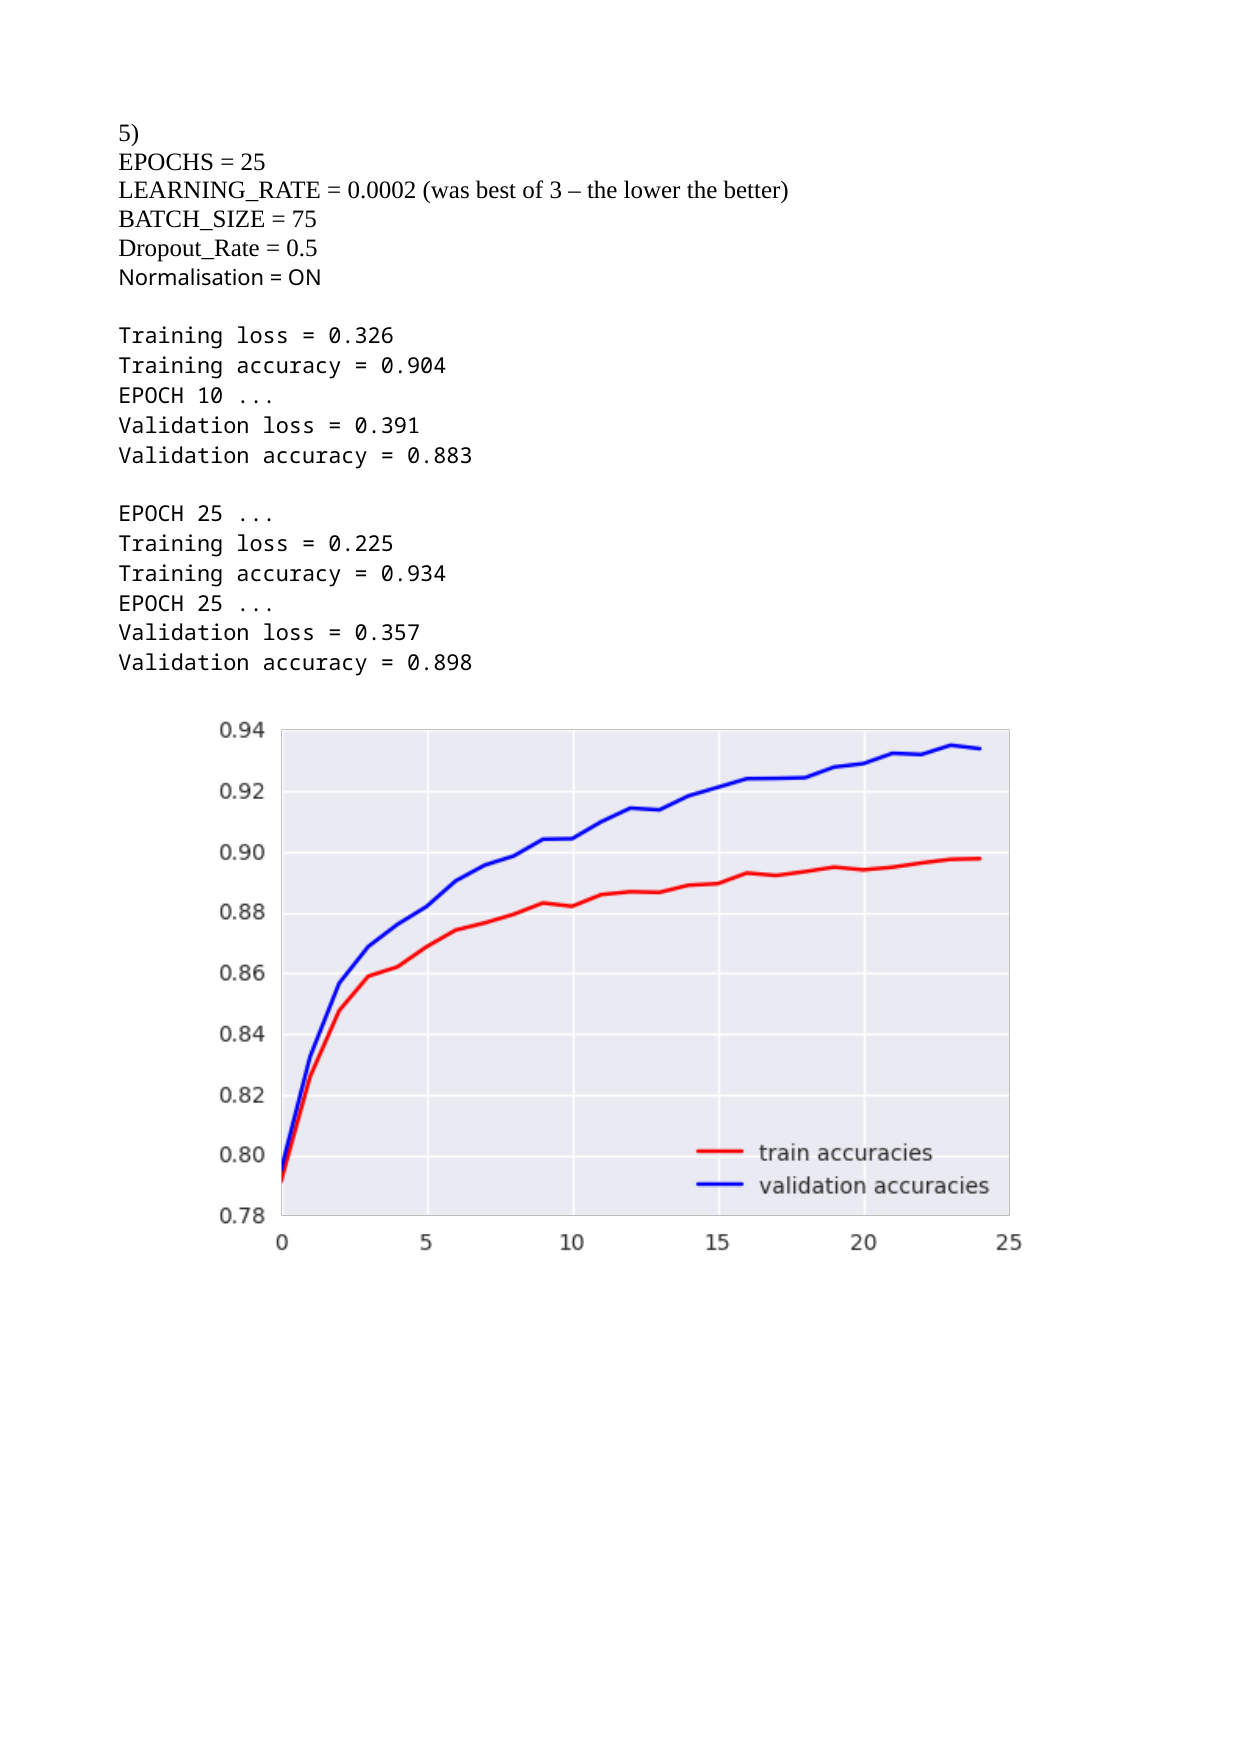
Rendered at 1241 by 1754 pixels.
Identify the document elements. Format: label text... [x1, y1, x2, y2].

text EPOCH 25 ... [118, 587, 1122, 617]
text Dropout_Rate = 0.5 [118, 233, 1122, 262]
text EPOCH 25 ... [118, 498, 1122, 528]
text Training accuracy = 0.904 [118, 350, 1122, 380]
picture [202, 705, 1038, 1269]
text 5) [118, 118, 1122, 147]
text Validation loss = 0.357 [118, 617, 1122, 647]
text Validation accuracy = 0.883 [118, 439, 1122, 469]
text BATCH_SIZE = 75 [118, 204, 1122, 233]
text LEARNING_RATE = 0.0002 (was best of 3 – the lower the better) [118, 176, 1122, 204]
text EPOCH 10 ... [118, 380, 1122, 410]
text Validation loss = 0.391 [118, 410, 1122, 439]
text Normalisation = ON [118, 262, 1122, 292]
text Training accuracy = 0.934 [118, 558, 1122, 587]
text Training loss = 0.225 [118, 528, 1122, 558]
text Validation accuracy = 0.898 [118, 647, 1122, 677]
text EPOCHS = 25 [118, 147, 1122, 176]
text Training loss = 0.326 [118, 320, 1122, 350]
